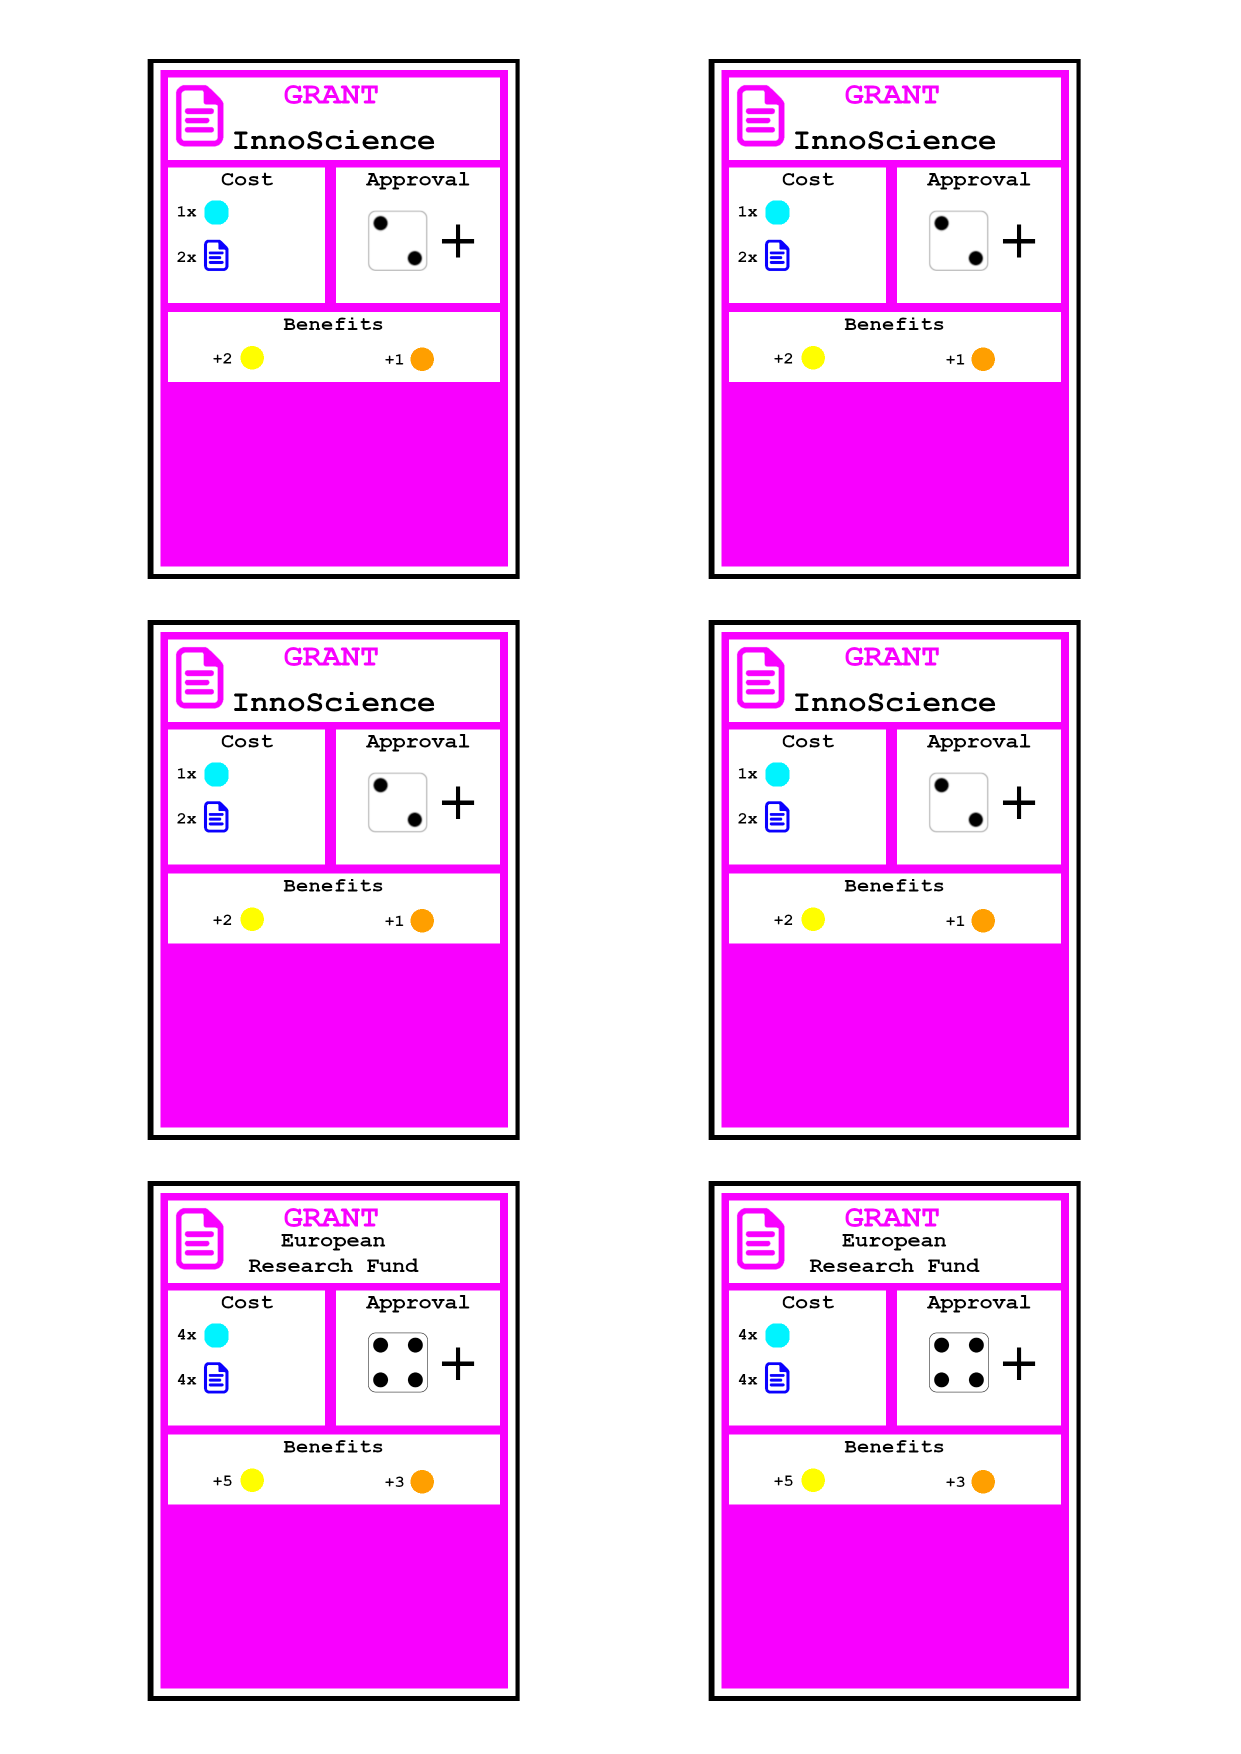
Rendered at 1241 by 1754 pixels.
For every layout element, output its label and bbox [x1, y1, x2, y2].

picture [708, 59, 1081, 579]
picture [147, 620, 520, 1140]
picture [708, 1181, 1081, 1701]
picture [708, 620, 1081, 1140]
picture [147, 1181, 520, 1701]
picture [147, 59, 520, 579]
